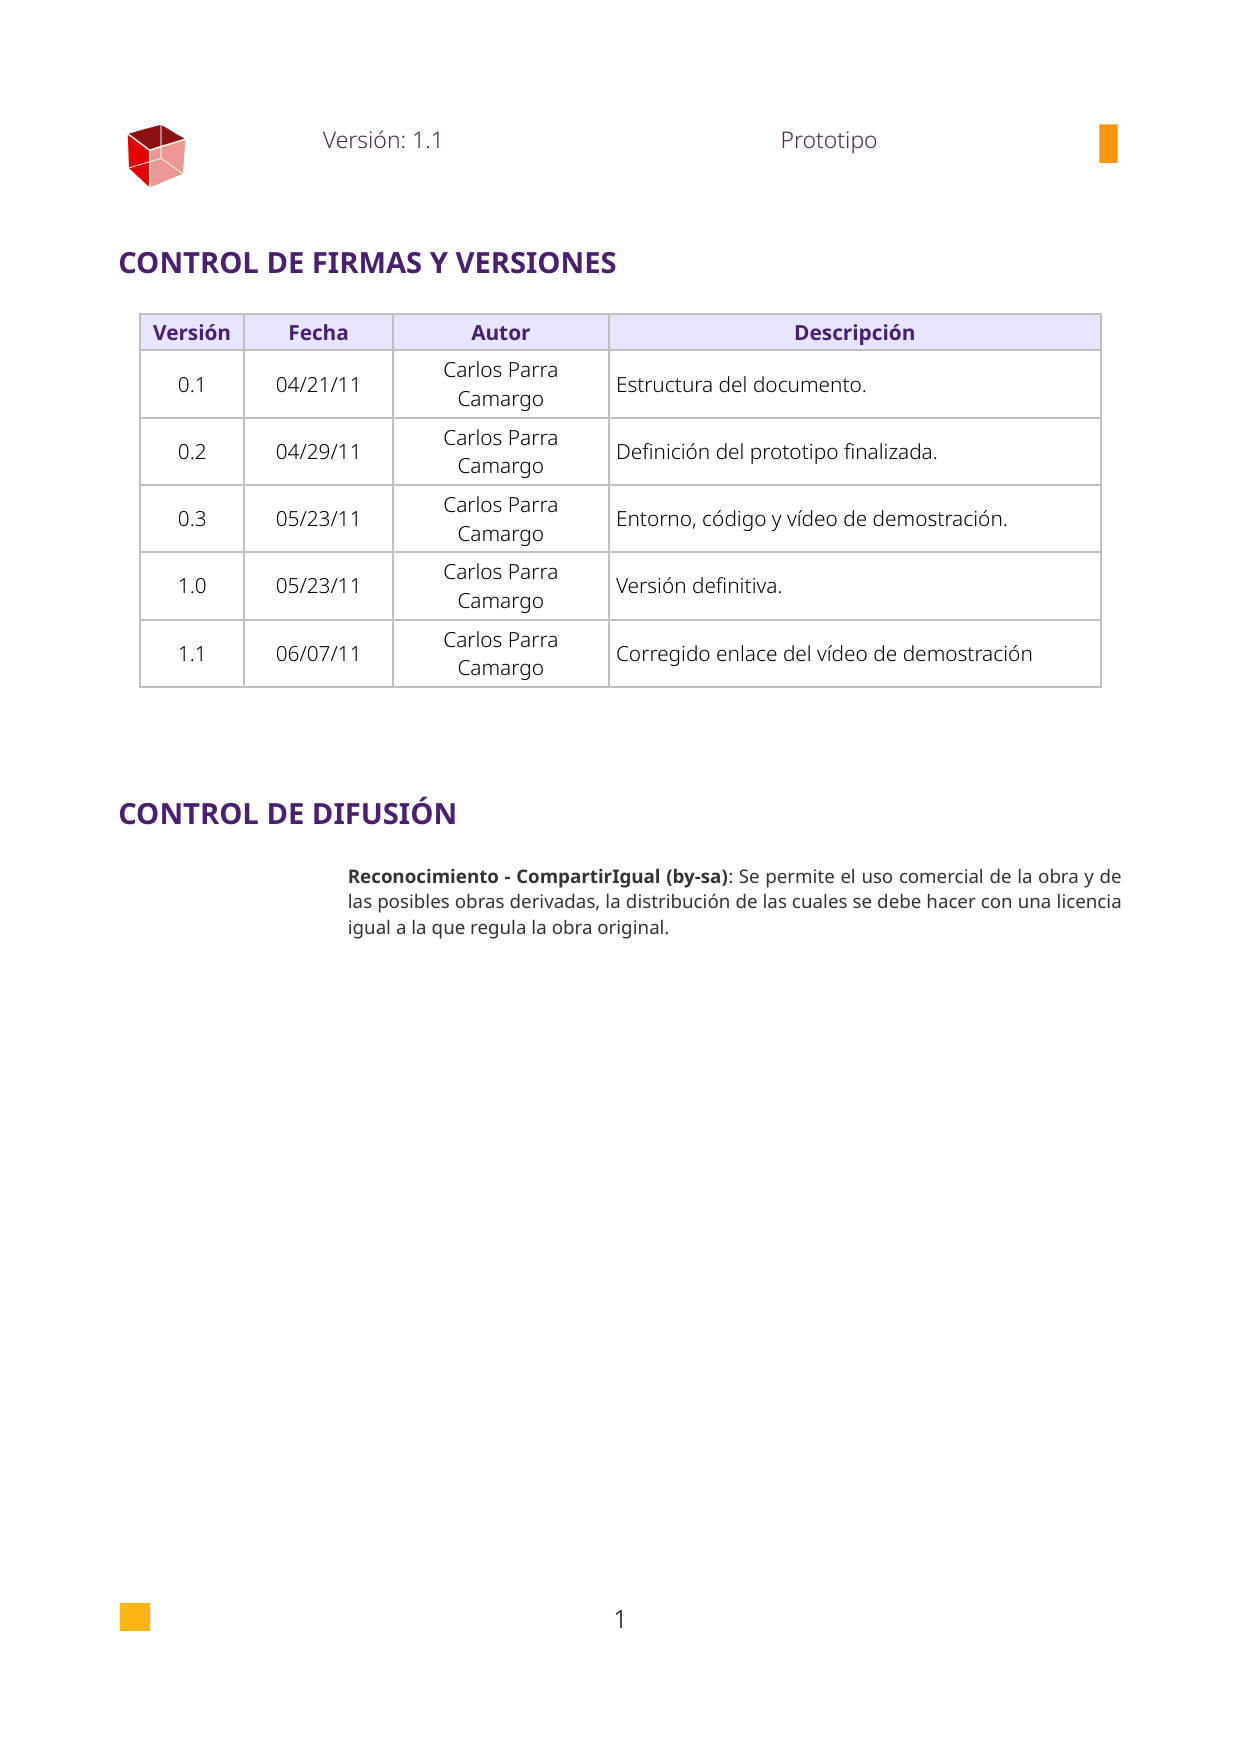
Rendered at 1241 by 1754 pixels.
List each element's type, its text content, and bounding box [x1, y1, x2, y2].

table_cell Estructura del documento. [610, 351, 1100, 417]
table_cell Carlos Parra Camargo [394, 621, 608, 686]
table_cell 0.3 [141, 486, 243, 551]
table_cell Versión definitiva. [610, 553, 1100, 618]
text Reconocimiento - CompartirIgual (by-sa): Se permite el uso comercial de la obra y de las posibles obras derivadas, la distribución de las cuales se debe hacer con una licencia igual a la que regula la obra original. [118, 863, 1122, 940]
table_cell 21/04/11 [245, 351, 392, 417]
table_cell 23/05/11 [245, 486, 392, 551]
table_cell Carlos Parra Camargo [394, 351, 608, 417]
table_cell Entorno, código y vídeo de demostración. [610, 486, 1100, 551]
subtitle CONTROL DE FIRMAS Y versiones [118, 243, 1122, 282]
picture [123, 123, 189, 189]
table_cell Carlos Parra Camargo [394, 419, 608, 484]
table_cell 0.1 [141, 351, 243, 417]
table_cell 1.1 [141, 621, 243, 686]
table_header Descripción [610, 315, 1100, 349]
table_header Autor [394, 315, 608, 349]
table_cell 0.2 [141, 419, 243, 484]
table_cell 23/05/11 [245, 553, 392, 618]
table_cell 1.0 [141, 553, 243, 618]
table_cell Carlos Parra Camargo [394, 486, 608, 551]
table_header Fecha [245, 315, 392, 349]
table_cell Carlos Parra Camargo [394, 553, 608, 618]
table_cell Definición del prototipo finalizada. [610, 419, 1100, 484]
table_cell 07/06/11 [245, 621, 392, 686]
subtitle Control de difusión [118, 794, 1122, 833]
table_cell 29/04/11 [245, 419, 392, 484]
table_header Versión [141, 315, 243, 349]
table_cell Corregido enlace del vídeo de demostración [610, 621, 1100, 686]
